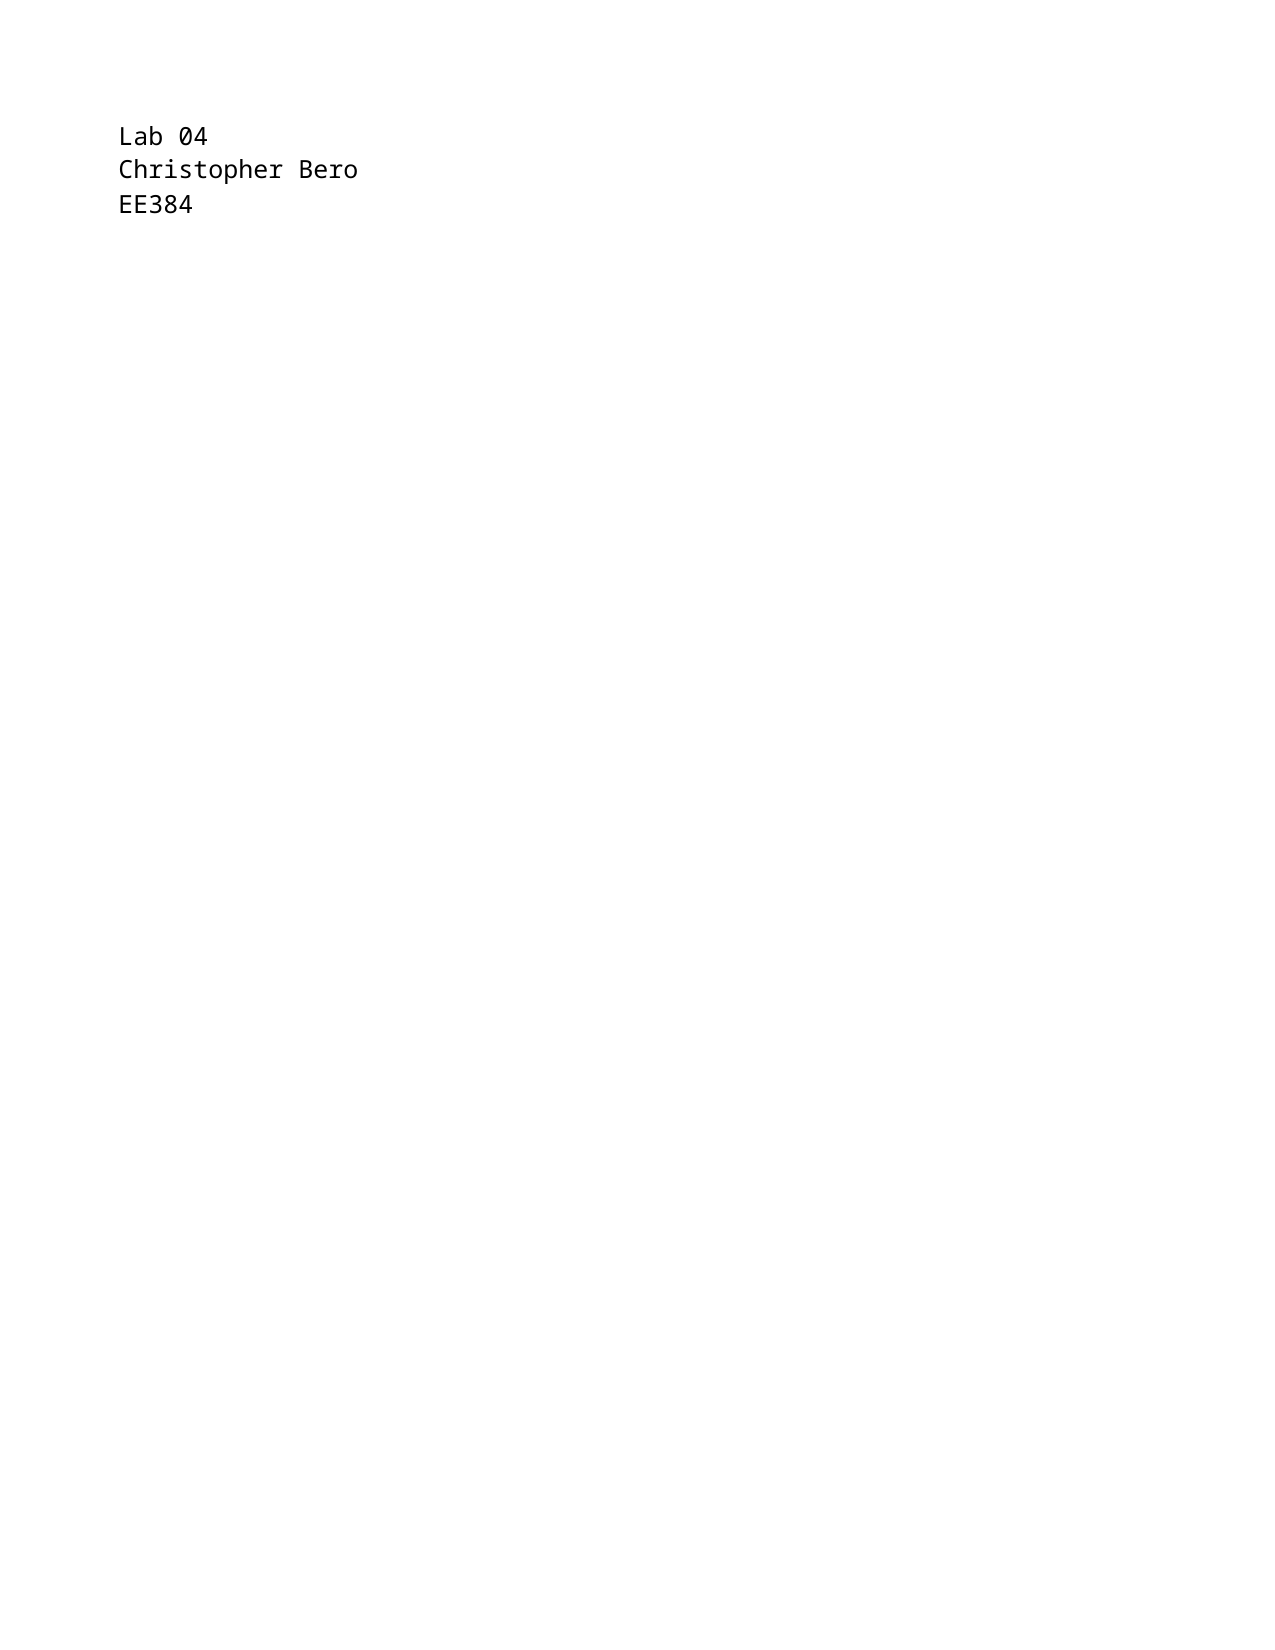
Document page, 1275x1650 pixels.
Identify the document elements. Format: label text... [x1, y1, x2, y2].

text EE384 [118, 186, 1157, 220]
text Christopher Bero [118, 152, 1157, 186]
text Lab 04 [118, 118, 1157, 152]
